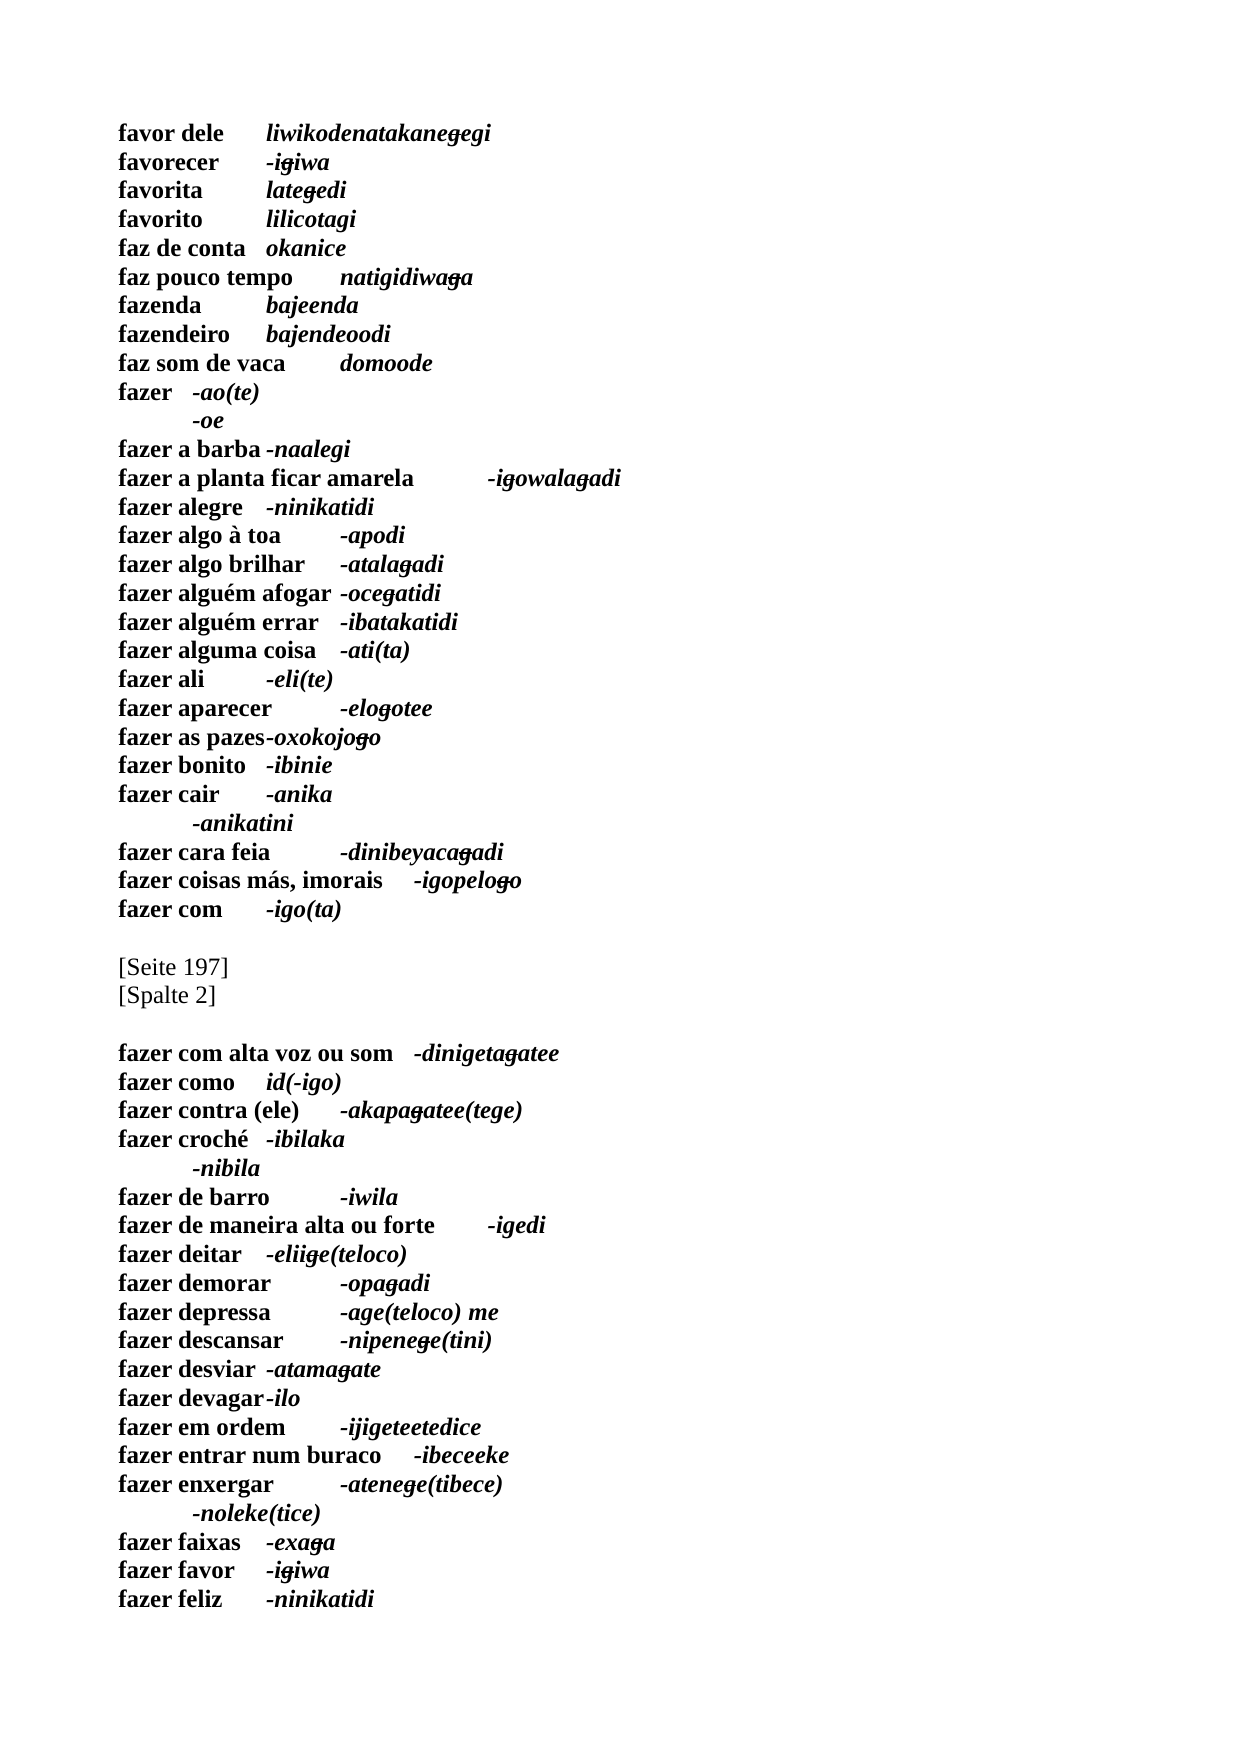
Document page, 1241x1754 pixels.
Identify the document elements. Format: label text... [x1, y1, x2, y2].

text fazer alguém errar -ibatakatidi [118, 607, 1125, 636]
text [Spalte 2] [118, 981, 1125, 1009]
text fazer em ordem -ijigeteetedice [118, 1412, 1125, 1441]
text fazer algo brilhar -atalagadi [118, 549, 1125, 578]
text fazer de maneira alta ou forte -igedi [118, 1211, 1125, 1239]
text fazer devagar -ilo [118, 1383, 1125, 1412]
text fazer croché -ibilaka [118, 1124, 1125, 1153]
text fazer depressa -age(teloco) me [118, 1297, 1125, 1326]
text fazer deitar -eliige(teloco) [118, 1239, 1125, 1268]
text fazendeiro bajendeoodi [118, 319, 1125, 348]
text fazer enxergar -atenege(tibece) [118, 1469, 1125, 1498]
text fazer contra (ele) -akapagatee(tege) [118, 1096, 1125, 1124]
text fazer ali -eli(te) [118, 664, 1125, 693]
text fazer entrar num buraco -ibeceeke [118, 1441, 1125, 1469]
text fazer cair -anika [118, 779, 1125, 808]
text favorita lategedi [118, 176, 1125, 204]
text fazer descansar -nipenege(tini) [118, 1326, 1125, 1354]
text fazer demorar -opagadi [118, 1268, 1125, 1297]
text fazer desviar -atamagate [118, 1354, 1125, 1383]
text favorito lilicotagi [118, 204, 1125, 233]
text favor dele liwikodenatakanegegi [118, 118, 1125, 147]
text fazer a planta ficar amarela -igowalagadi [118, 463, 1125, 492]
text fazer feliz -ninikatidi [118, 1584, 1125, 1613]
text fazer com alta voz ou som -dinigetagatee [118, 1038, 1125, 1067]
text -anikatini [118, 808, 1125, 837]
text fazer alguma coisa -ati(ta) [118, 636, 1125, 664]
text fazer bonito -ibinie [118, 751, 1125, 779]
text fazenda bajeenda [118, 291, 1125, 319]
text fazer -ao(te) [118, 377, 1125, 406]
text fazer de barro -iwila [118, 1182, 1125, 1211]
text -oe [118, 406, 1125, 434]
text -nibila [118, 1153, 1125, 1182]
text fazer as pazes -oxokojogo [118, 722, 1125, 751]
text faz de conta okanice [118, 233, 1125, 262]
text fazer alguém afogar -ocegatidi [118, 578, 1125, 607]
text fazer como id(-igo) [118, 1067, 1125, 1096]
text fazer a barba -naalegi [118, 434, 1125, 463]
text fazer alegre -ninikatidi [118, 492, 1125, 521]
text fazer favor -igiwa [118, 1556, 1125, 1584]
text faz som de vaca domoode [118, 348, 1125, 377]
text fazer aparecer -elogotee [118, 693, 1125, 722]
text fazer com -igo(ta) [118, 894, 1125, 923]
text fazer coisas más, imorais -igopelogo [118, 866, 1125, 894]
text fazer faixas -exaga [118, 1527, 1125, 1556]
text fazer algo à toa -apodi [118, 521, 1125, 549]
text fazer cara feia -dinibeyacagadi [118, 837, 1125, 866]
text -noleke(tice) [118, 1498, 1125, 1527]
text faz pouco tempo natigidiwaga [118, 262, 1125, 291]
text [Seite 197] [118, 952, 1125, 981]
text favorecer -igiwa [118, 147, 1125, 176]
